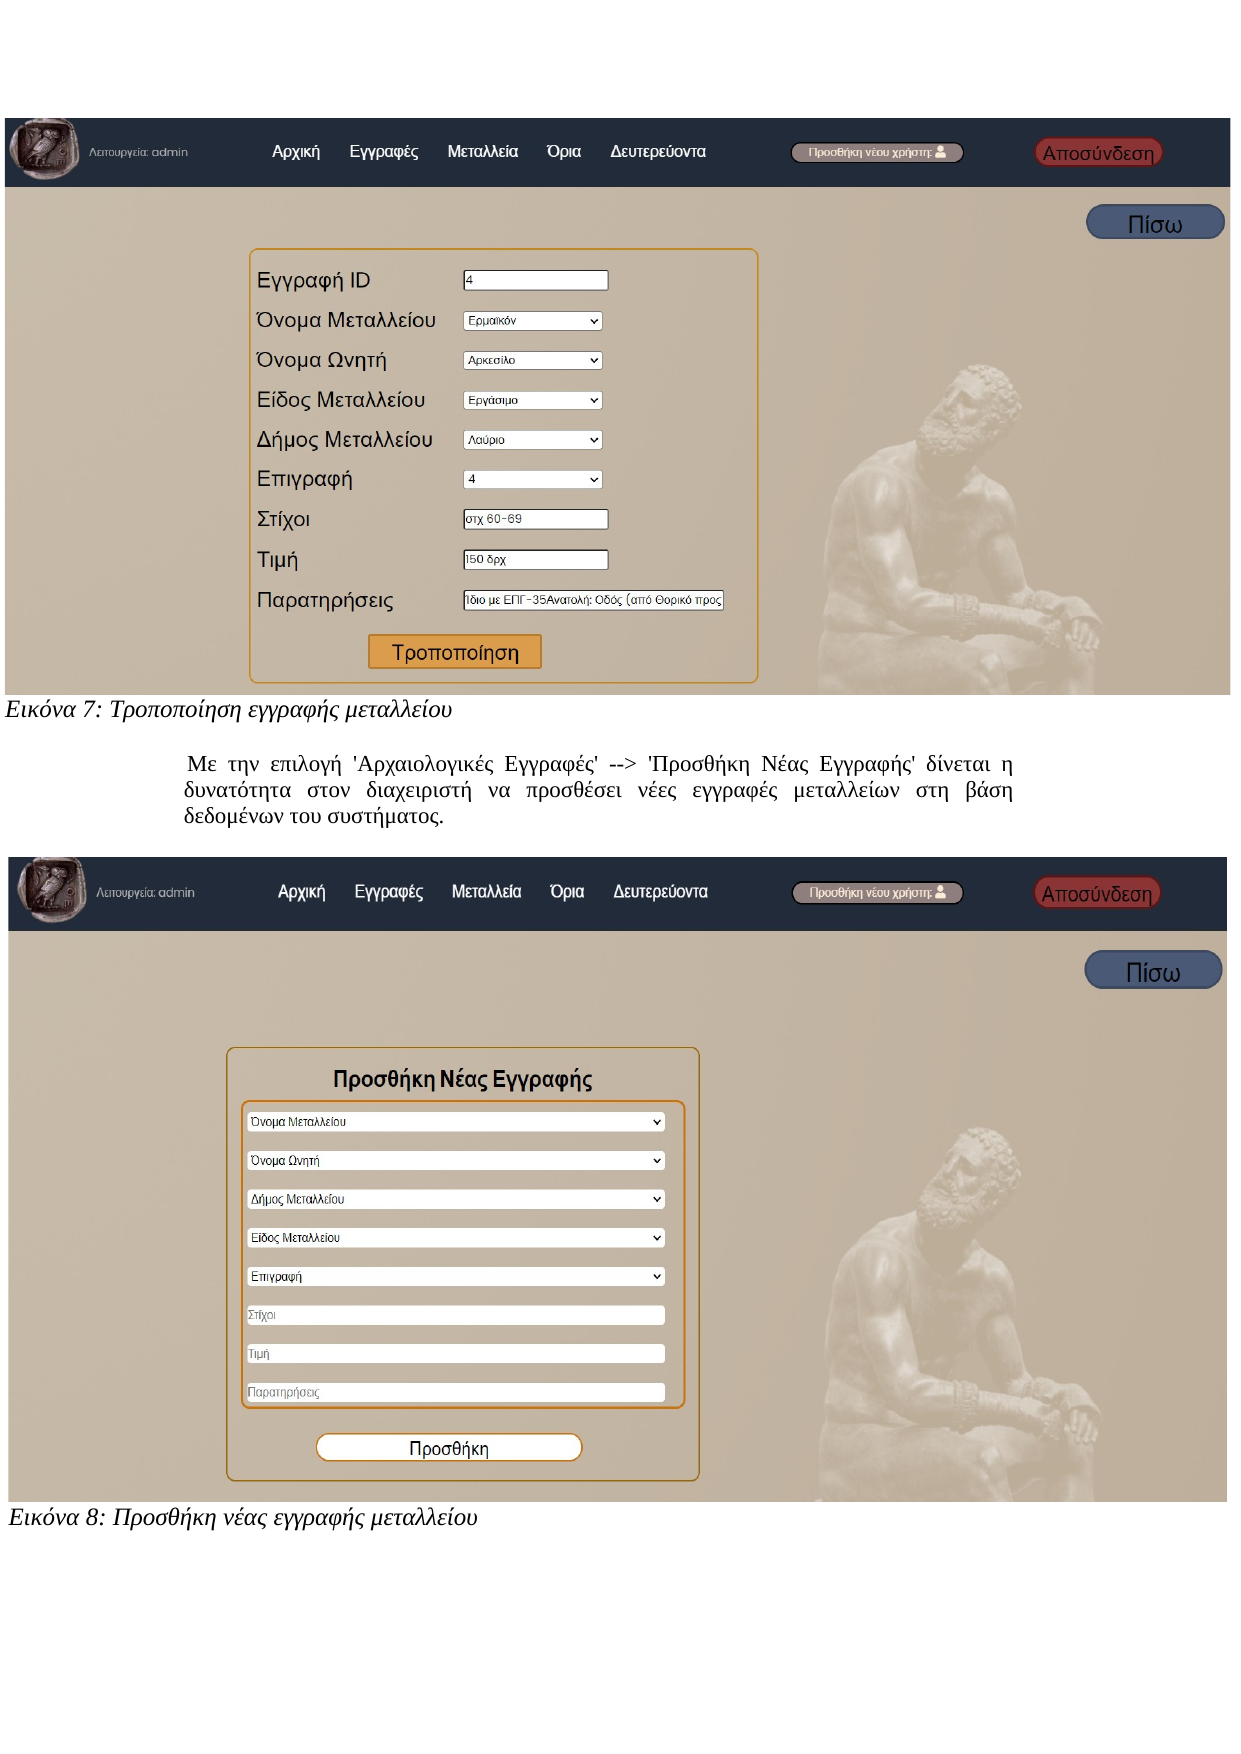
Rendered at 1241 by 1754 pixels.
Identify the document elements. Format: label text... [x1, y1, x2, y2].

text Εικόνα 7: Τροποποίηση εγγραφής μεταλλείου [5, 695, 1230, 723]
text Με την επιλογή 'Αρχαιολογικές Εγγραφές' --> 'Προσθήκη Νέας Εγγραφής' δίνεται η δυνατότητα στον διαχειριστή να προσθέσει νέες εγγραφές μεταλλείων στη βάση δεδομένων του συστήματος. [183, 750, 1014, 829]
picture [4, 118, 1231, 695]
picture [8, 857, 1227, 1502]
text Εικόνα 8: Προσθήκη νέας εγγραφής μεταλλείου [8, 1502, 1227, 1530]
